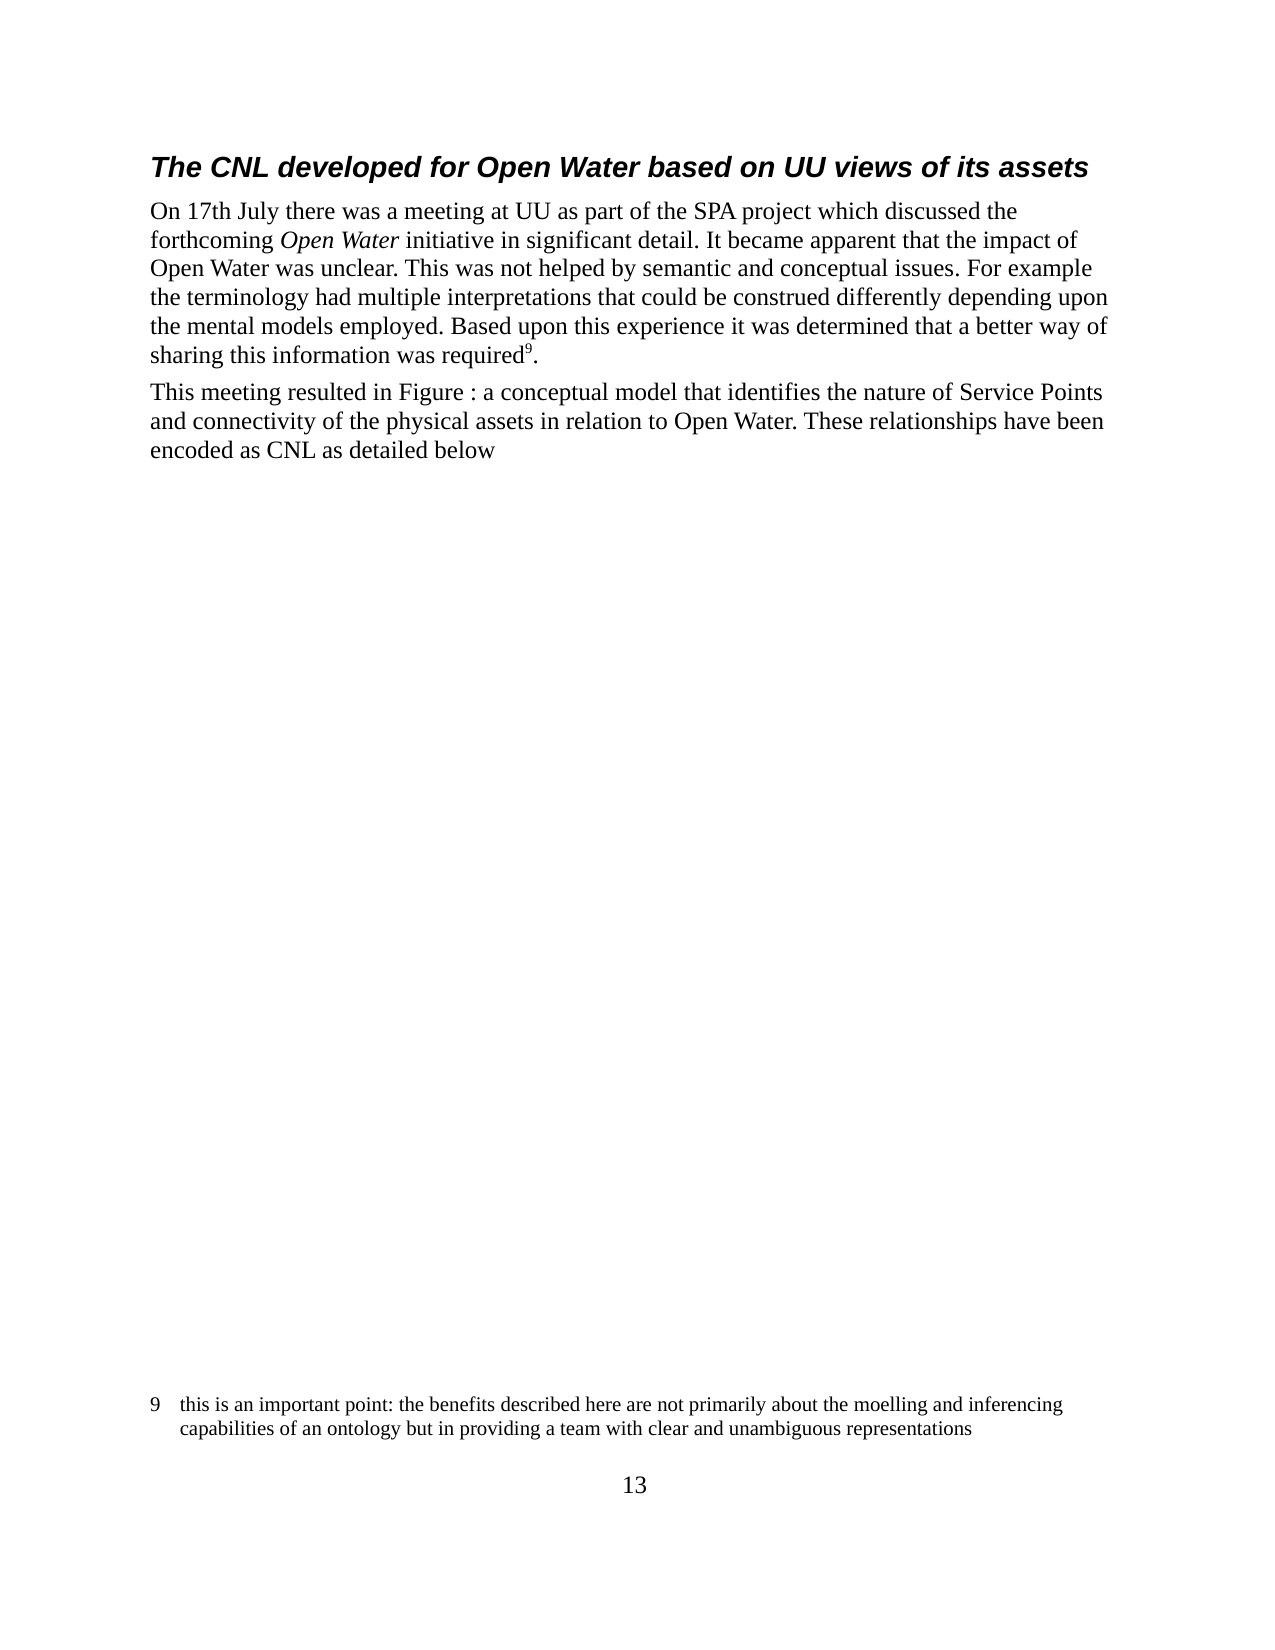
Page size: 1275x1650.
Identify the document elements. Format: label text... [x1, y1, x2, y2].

subtitle The CNL developed for Open Water based on UU views of its assets [150, 150, 1125, 183]
text This meeting resulted in Figure : a conceptual model that identifies the nature of Service Points and connectivity of the physical assets in relation to Open Water. These relationships have been encoded as CNL as detailed below [150, 377, 1125, 464]
text this is an important point: the benefits described here are not primarily about the moelling and inferencing capabilities of an ontology but in providing a team with clear and unambiguous representations [150, 1392, 1125, 1440]
text On 17th July there was a meeting at UU as part of the SPA project which discussed the forthcoming Open Water initiative in significant detail. It became apparent that the impact of Open Water was unclear. This was not helped by semantic and conceptual issues. For example the terminology had multiple interpretations that could be construed differently depending upon the mental models employed. Based upon this experience it was determined that a better way of sharing this information was required. [150, 196, 1125, 368]
